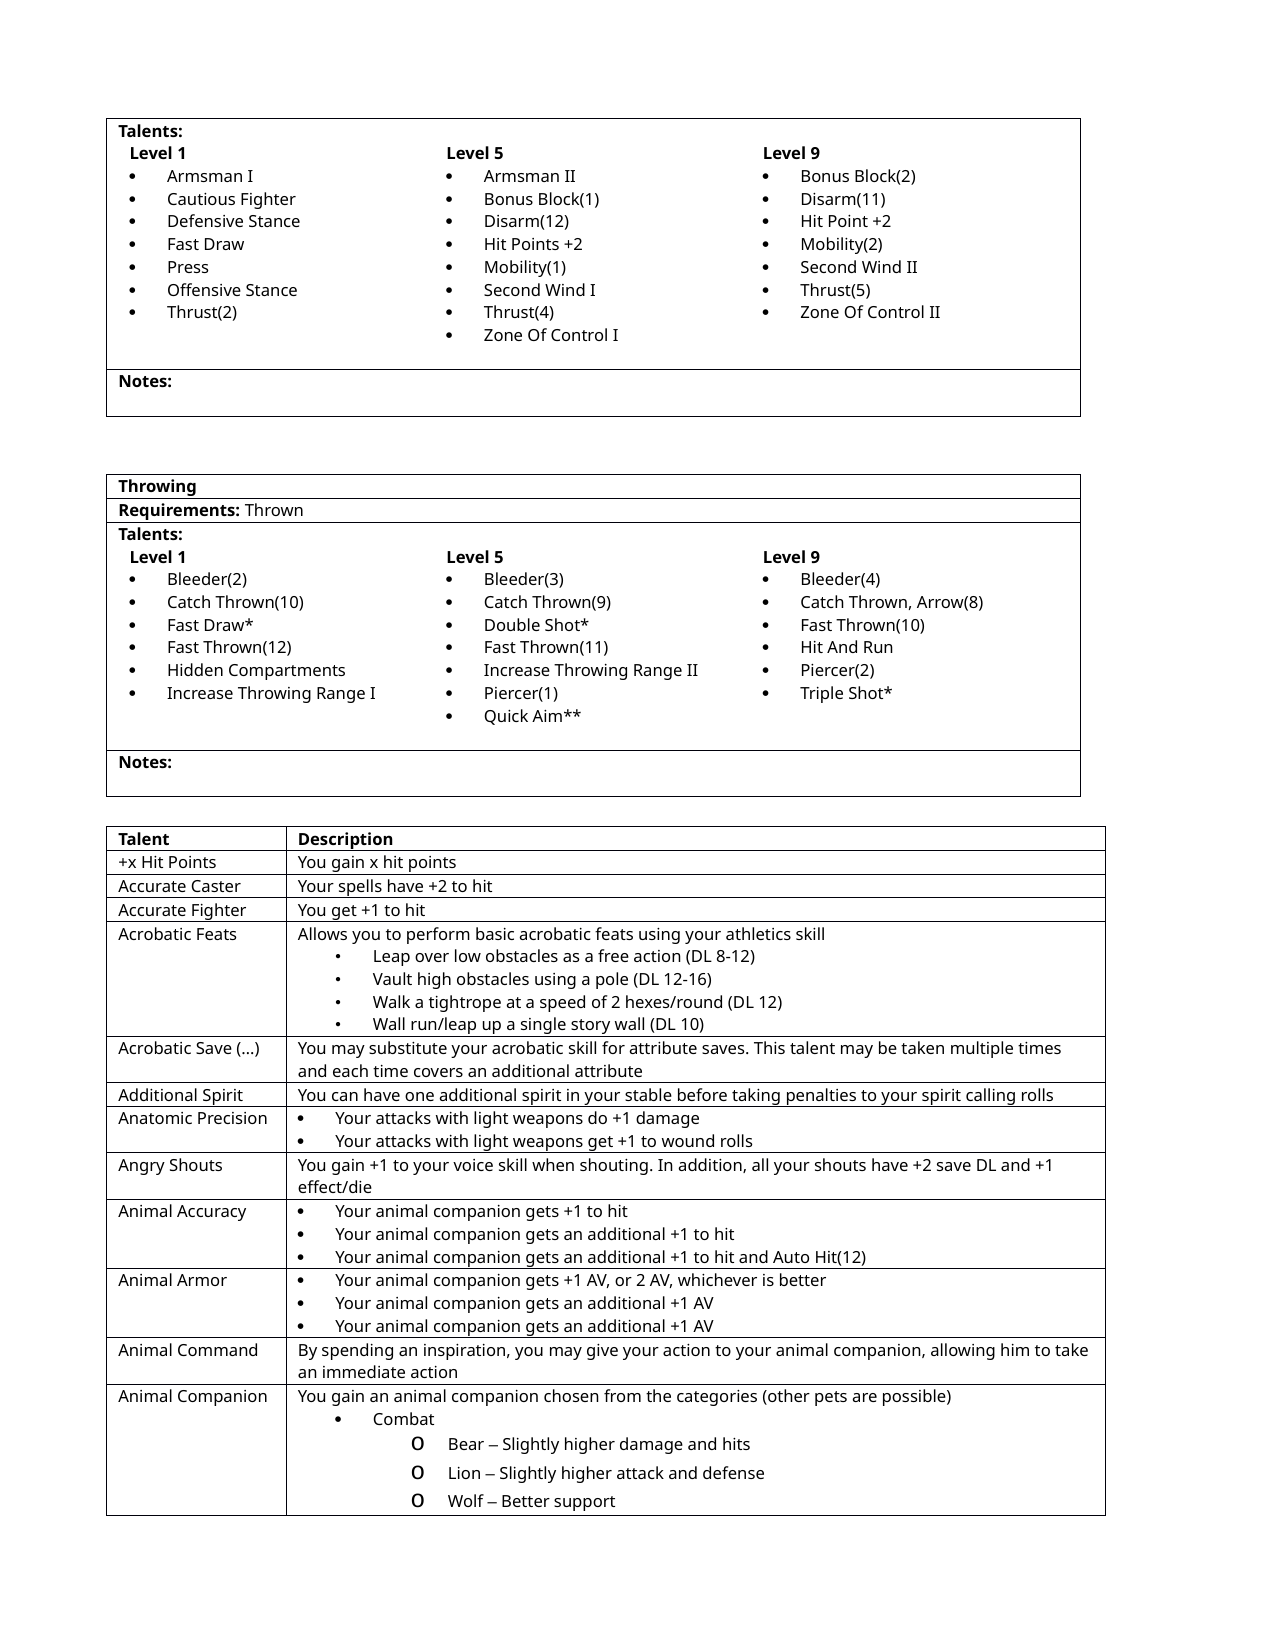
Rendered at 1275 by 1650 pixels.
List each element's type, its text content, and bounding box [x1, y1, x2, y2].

table_cell Armsman I Cautious Fighter Defensive Stance Fast Draw Press Offensive Stance Thrust(2) [118, 165, 435, 369]
table_header Level 5 [435, 142, 751, 164]
table_cell Your animal companion gets +1 AV, or 2 AV, whichever is better Your animal companion gets an additional +1 AV Your animal companion gets an additional +1 AV [287, 1269, 1105, 1337]
table_cell Talents: [107, 523, 1080, 750]
table_cell Your animal companion gets +1 to hit Your animal companion gets an additional +1 to hit Your animal companion gets an additional +1 to hit and Auto Hit(12) [287, 1200, 1105, 1268]
table_cell Anatomic Precision [107, 1107, 286, 1152]
table_cell Notes: [107, 370, 1080, 416]
table_cell +x Hit Points [107, 851, 286, 873]
table_cell You gain an animal companion chosen from the categories (other pets are possible) Combat Bear – Slightly higher damage and hits Lion – Slightly higher attack and defense Wolf – Better support Scout Crow – Flies and great perception Ferret – Sneaky and can steal Housecat – Good perception, dark vision, support for magic and lore Tanky Ape – Slightly better damage and hits Boar – Charge, knockdown, good armor Lizard – Best armor The animal companion starts as a juvenile and has level 1 combat stats. It listens to you and can follow basic commands. You can understand your companion and it can “speak” to you as long as it is within 10 meters [287, 1385, 1105, 1515]
table_cell Armsman II Bonus Block(1) Disarm(12) Hit Points +2 Mobility(1) Second Wind I Thrust(4) Zone Of Control I [435, 165, 751, 369]
table_cell By spending an inspiration, you may give your action to your animal companion, allowing him to take an immediate action [287, 1338, 1105, 1383]
table_cell Allows you to perform basic acrobatic feats using your athletics skill Leap over low obstacles as a free action (DL 8-12) Vault high obstacles using a pole (DL 12-16) Walk a tightrope at a speed of 2 hexes/round (DL 12) Wall run/leap up a single story wall (DL 10) [287, 922, 1105, 1036]
table_cell Your spells have +2 to hit [287, 875, 1105, 897]
table_header Talent [107, 827, 286, 850]
table_cell Animal Accuracy [107, 1200, 286, 1268]
table_header Description [287, 827, 1105, 850]
table_cell You can have one additional spirit in your stable before taking penalties to your spirit calling rolls [287, 1083, 1105, 1106]
table_cell Bleeder(4) Catch Thrown, Arrow(8) Fast Thrown(10) Hit And Run Piercer(2) Triple Shot* [751, 568, 1068, 750]
table_cell Acrobatic Feats [107, 922, 286, 1036]
table_header Level 9 [751, 545, 1068, 568]
table_header Throwing [107, 475, 1080, 498]
table_header Level 1 [118, 545, 435, 568]
table_cell You gain +1 to your voice skill when shouting. In addition, all your shouts have +2 save DL and +1 effect/die [287, 1153, 1105, 1199]
table_cell Requirements: Thrown [107, 499, 1080, 522]
table_cell Accurate Fighter [107, 898, 286, 921]
table_cell Animal Companion [107, 1385, 286, 1515]
table_cell Additional Spirit [107, 1083, 286, 1106]
table_cell Acrobatic Save (…) [107, 1037, 286, 1082]
table_cell You may substitute your acrobatic skill for attribute saves. This talent may be taken multiple times and each time covers an additional attribute [287, 1037, 1105, 1082]
table_header Level 9 [751, 142, 1068, 164]
table_cell Animal Armor [107, 1269, 286, 1337]
table_header Level 5 [435, 545, 751, 568]
table_cell Talents: [107, 119, 1080, 369]
table_cell You get +1 to hit [287, 898, 1105, 921]
table_cell Bonus Block(2) Disarm(11) Hit Point +2 Mobility(2) Second Wind II Thrust(5) Zone Of Control II [751, 165, 1068, 369]
table_cell Your attacks with light weapons do +1 damage Your attacks with light weapons get +1 to wound rolls [287, 1107, 1105, 1152]
table_cell Angry Shouts [107, 1153, 286, 1199]
table_cell Accurate Caster [107, 875, 286, 897]
table_cell Bleeder(3) Catch Thrown(9) Double Shot* Fast Thrown(11) Increase Throwing Range II Piercer(1) Quick Aim** [435, 568, 751, 750]
table_cell Animal Command [107, 1338, 286, 1383]
table_cell Notes: [107, 751, 1080, 796]
table_cell Bleeder(2) Catch Thrown(10) Fast Draw* Fast Thrown(12) Hidden Compartments Increase Throwing Range I [118, 568, 435, 750]
table_header Level 1 [118, 142, 435, 164]
table_cell You gain x hit points [287, 851, 1105, 873]
